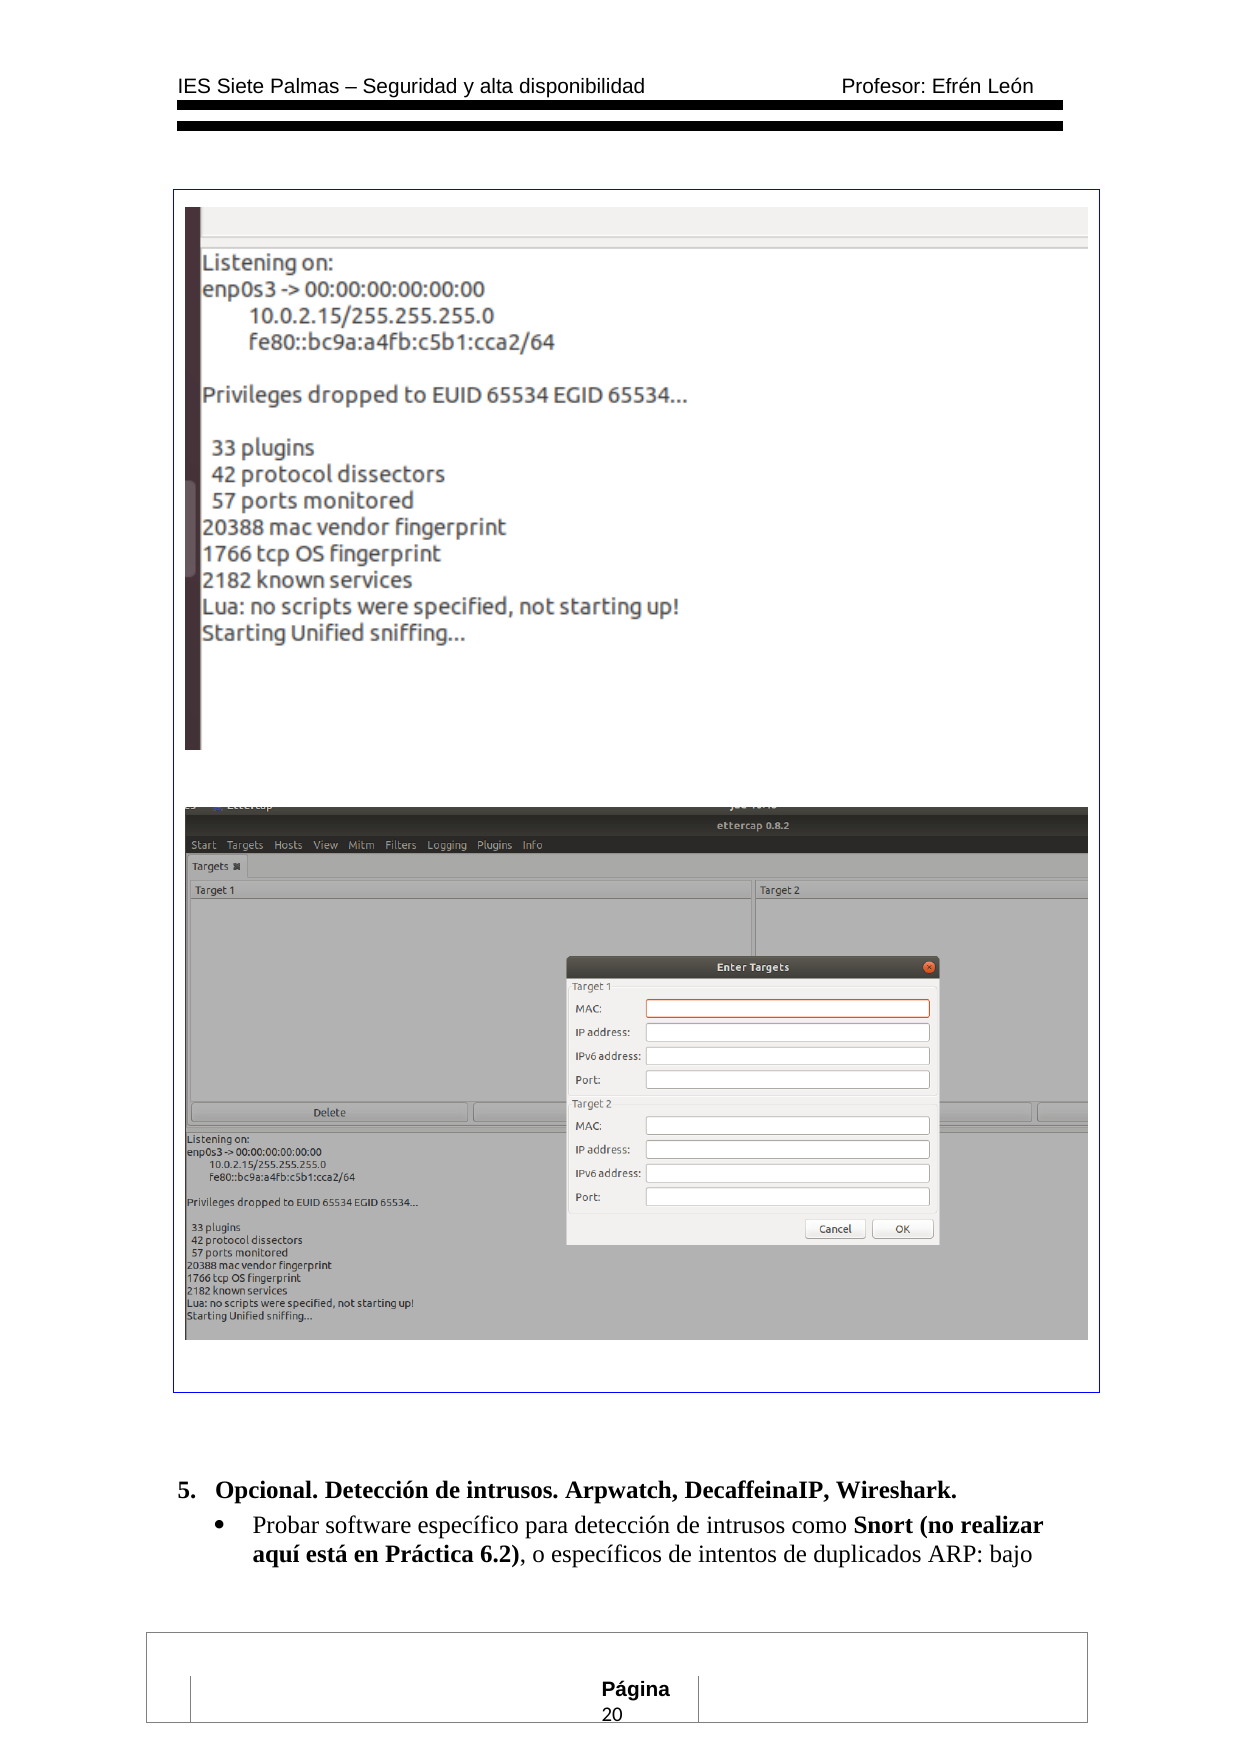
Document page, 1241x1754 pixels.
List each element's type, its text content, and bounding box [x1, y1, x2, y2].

list Probar software específico para detección de intrusos como Snort (no realizar aquí está en Práctica 6.2), o específicos de intentos de duplicados ARP: bajo [215, 1511, 1063, 1568]
picture [185, 207, 1088, 750]
picture [185, 807, 1088, 1340]
table_header [174, 190, 1099, 1392]
subtitle Opcional. Detección de intrusos. Arpwatch, DecaffeinaIP, Wireshark. [177, 1476, 1063, 1504]
